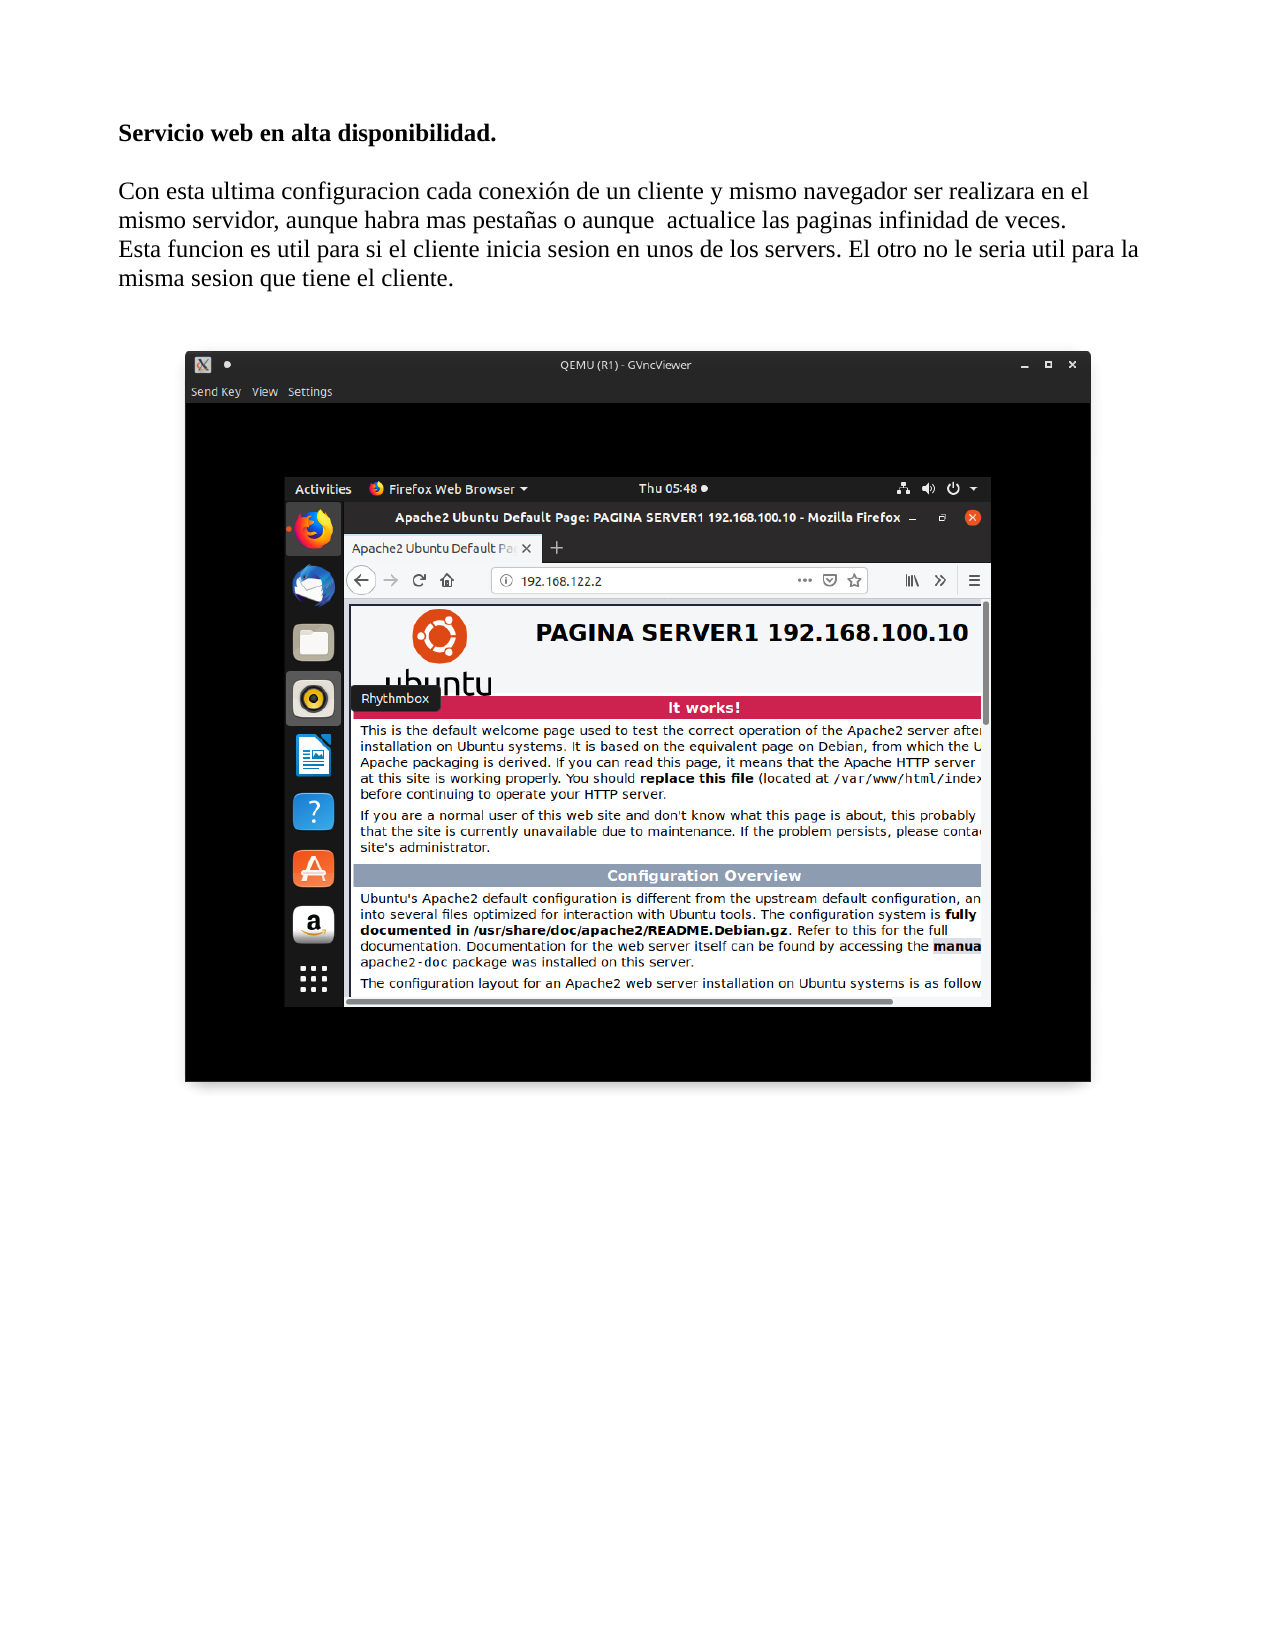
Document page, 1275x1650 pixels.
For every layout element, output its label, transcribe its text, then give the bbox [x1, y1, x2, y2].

text Con esta ultima configuracion cada conexión de un cliente y mismo navegador ser realizara en el mismo servidor, aunque habra mas pestañas o aunque actualice las paginas infinidad de veces. [118, 176, 1157, 234]
picture [118, 320, 1157, 1157]
text Esta funcion es util para si el cliente inicia sesion en unos de los servers. El otro no le seria util para la misma sesion que tiene el cliente. [118, 234, 1157, 291]
